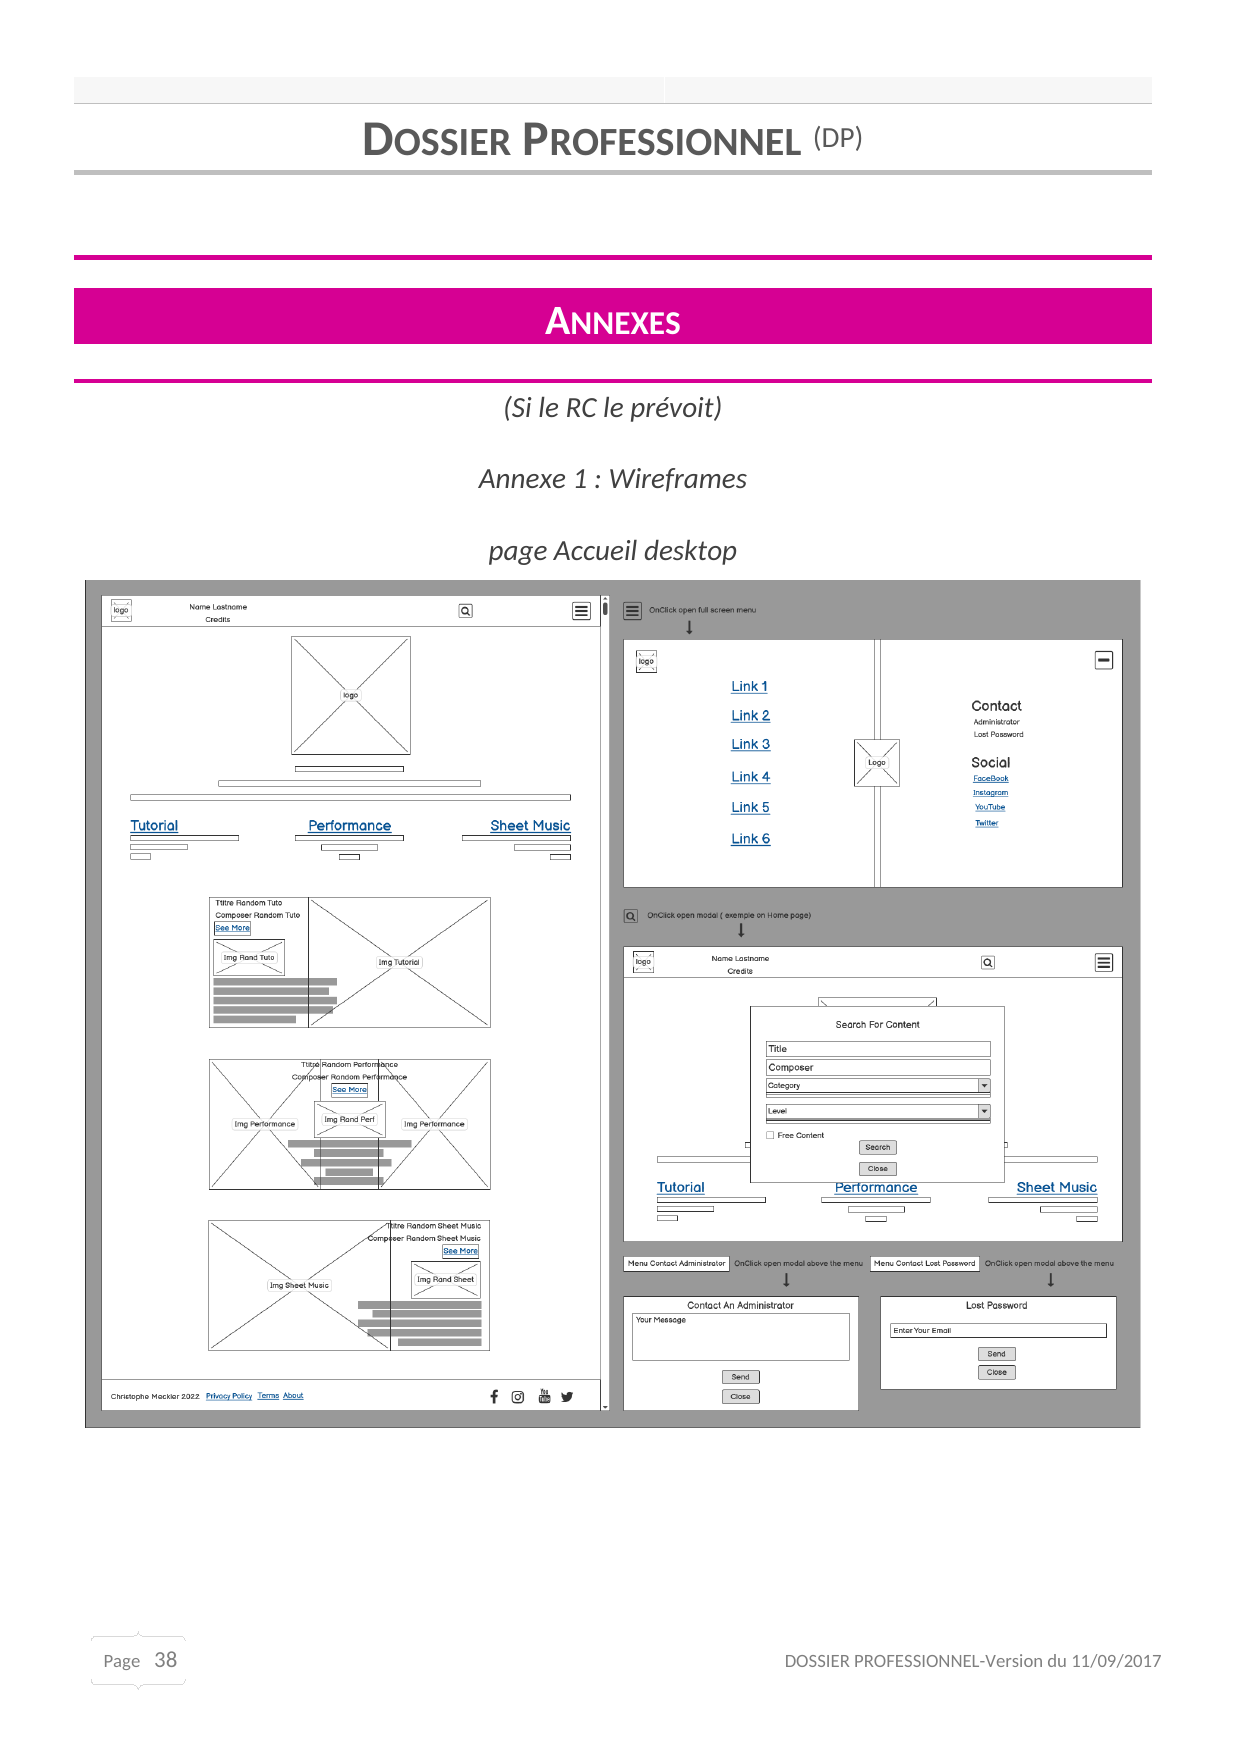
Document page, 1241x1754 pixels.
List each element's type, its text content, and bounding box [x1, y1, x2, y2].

table_header Annexes [74, 288, 1152, 344]
picture [85, 580, 1141, 1428]
table_cell [74, 345, 1152, 378]
table_cell (Si le RC le prévoit) Annexe 1 : Wireframes page Accueil desktop [74, 383, 1152, 1606]
